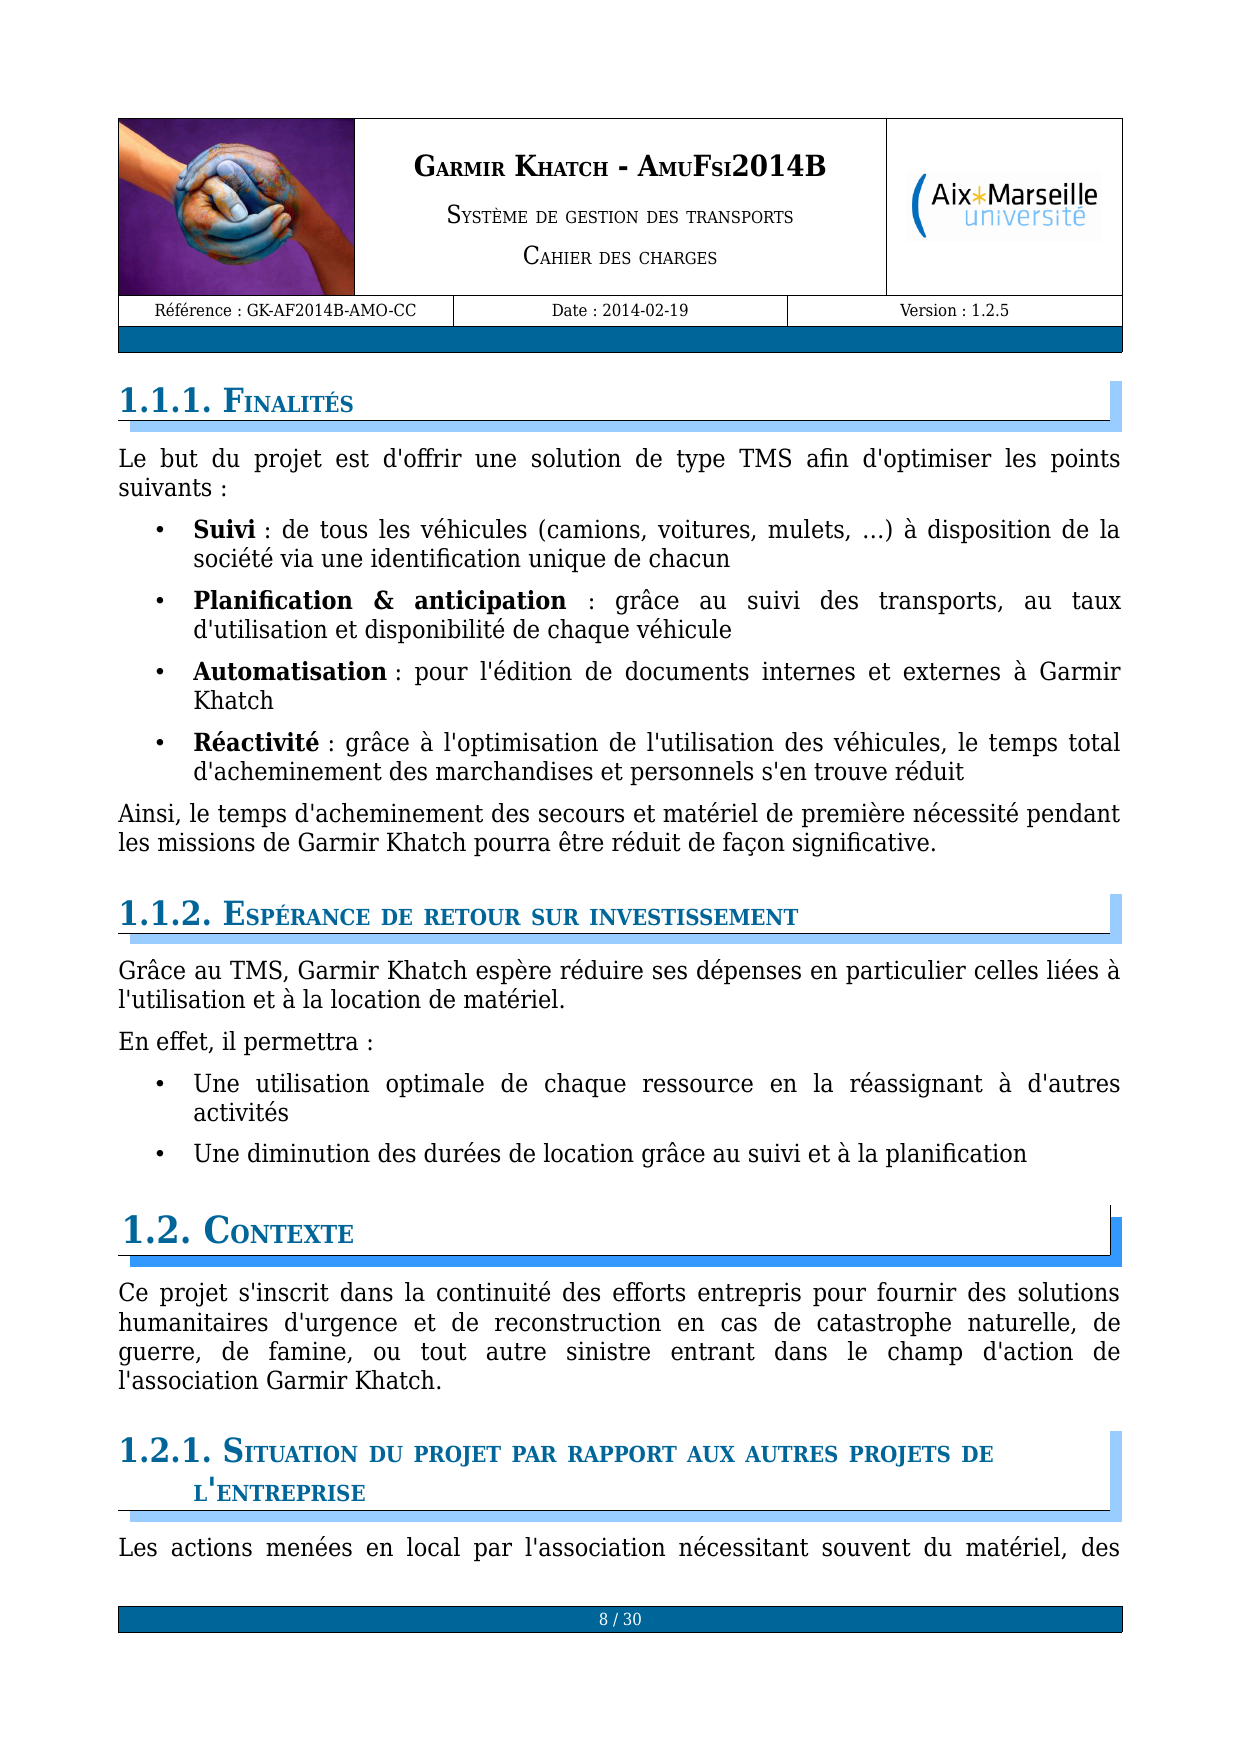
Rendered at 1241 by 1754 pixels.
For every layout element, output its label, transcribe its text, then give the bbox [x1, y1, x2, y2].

text En effet, il permettra : [118, 1027, 1122, 1056]
picture [119, 119, 354, 295]
subtitle Finalités [118, 381, 1110, 420]
list Une utilisation optimale de chaque ressource en la réassignant à d'autres activités [156, 1069, 1122, 1127]
text Le but du projet est d'offrir une solution de type TMS afin d'optimiser les points suivants : [118, 444, 1122, 502]
subtitle Contexte [118, 1205, 1110, 1255]
list Planification & anticipation : grâce au suivi des transports, au taux d'utilisation et disponibilité de chaque véhicule [156, 586, 1122, 644]
picture [887, 126, 1122, 288]
subtitle Espérance de retour sur investissement [118, 893, 1110, 933]
list Réactivité : grâce à l'optimisation de l'utilisation des véhicules, le temps total d'acheminement des marchandises et personnels s'en trouve réduit [156, 728, 1122, 787]
text Ce projet s'inscrit dans la continuité des efforts entrepris pour fournir des solutions humanitaires d'urgence et de reconstruction en cas de catastrophe naturelle, de guerre, de famine, ou tout autre sinistre entrant dans le champ d'action de l'association Garmir Khatch. [118, 1278, 1122, 1395]
subtitle Situation du projet par rapport aux autres projets de l'entreprise [118, 1431, 1110, 1510]
list Automatisation : pour l'édition de documents internes et externes à Garmir Khatch [156, 657, 1122, 716]
text Grâce au TMS, Garmir Khatch espère réduire ses dépenses en particulier celles liées à l'utilisation et à la location de matériel. [118, 956, 1122, 1015]
text Les actions menées en local par l'association nécessitant souvent du matériel, des [118, 1533, 1122, 1562]
text Ainsi, le temps d'acheminement des secours et matériel de première nécessité pendant les missions de Garmir Khatch pourra être réduit de façon significative. [118, 799, 1122, 857]
list Suivi : de tous les véhicules (camions, voitures, mulets, …) à disposition de la société via une identification unique de chacun [156, 515, 1122, 573]
list Une diminution des durées de location grâce au suivi et à la planification [156, 1140, 1122, 1169]
